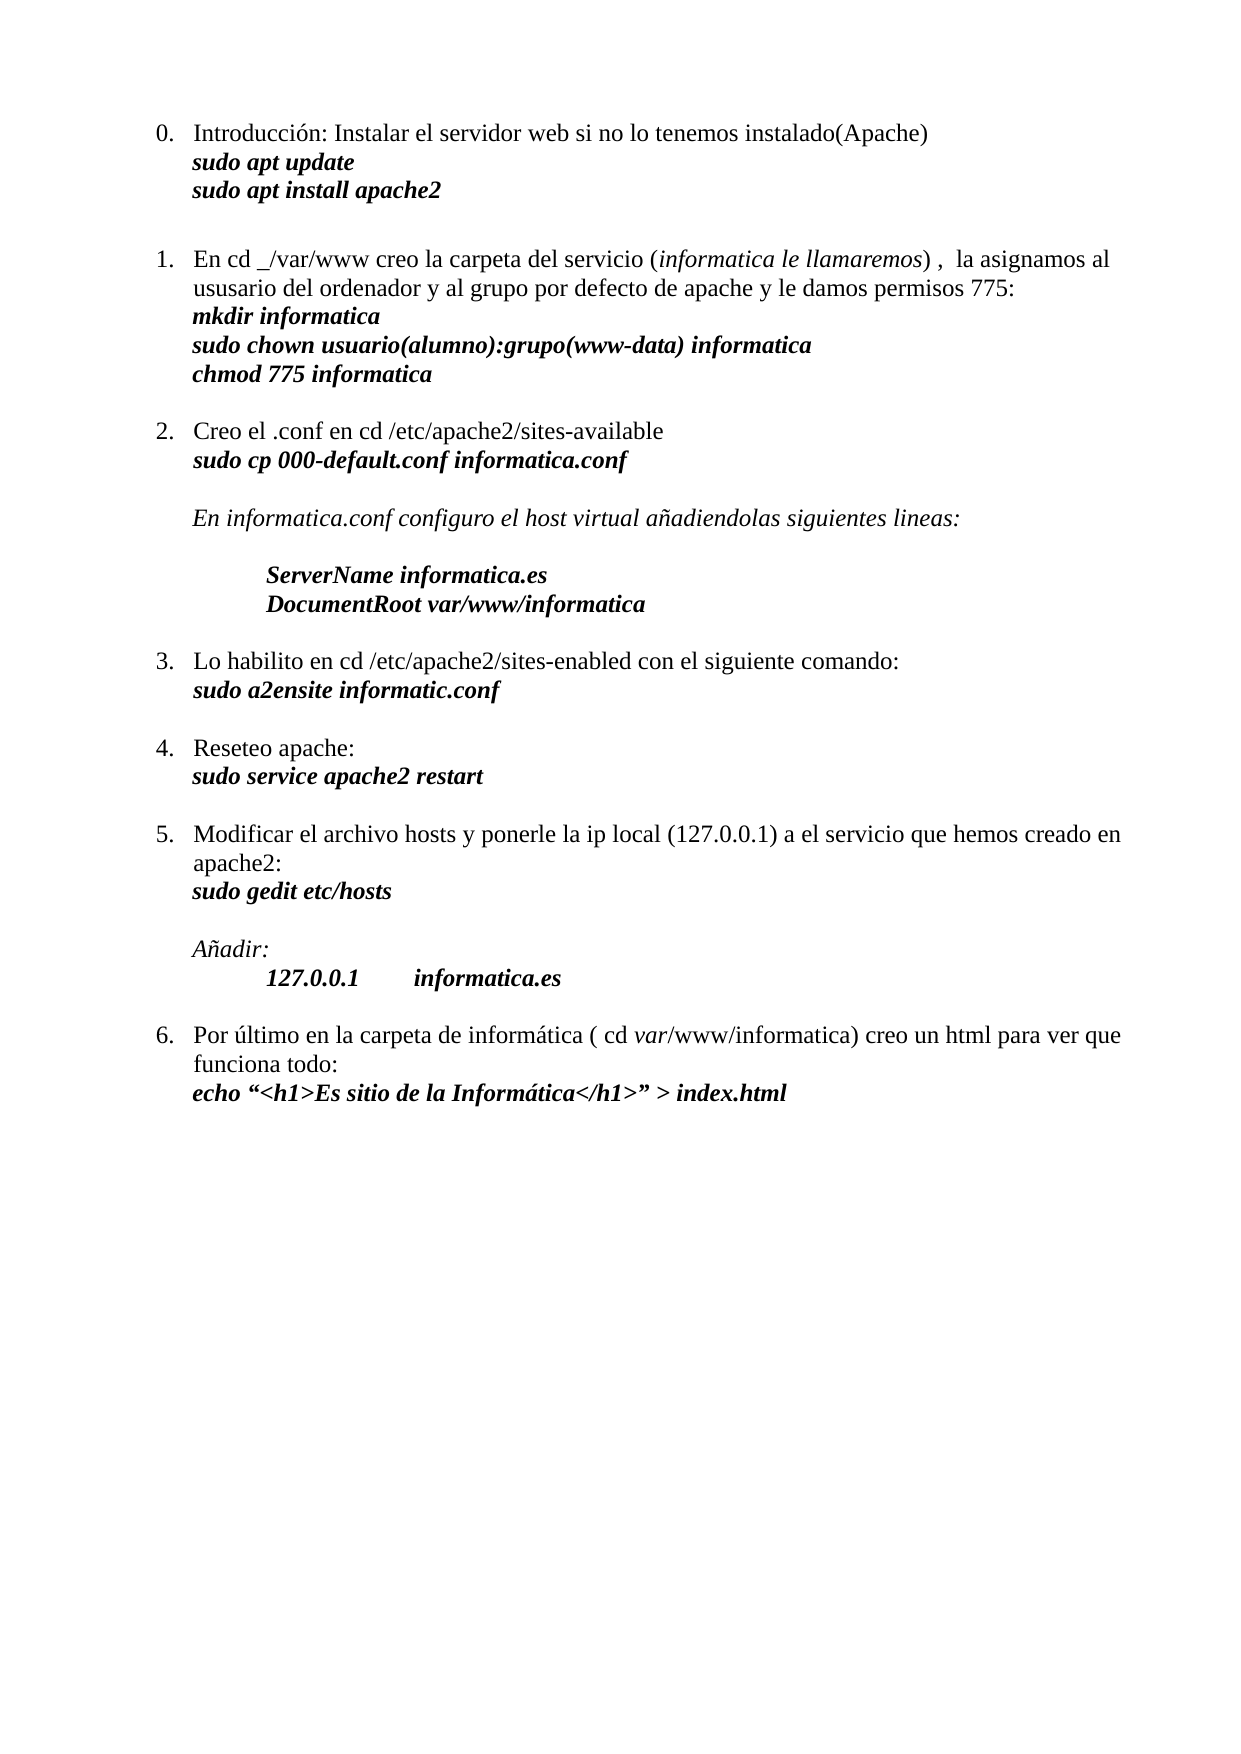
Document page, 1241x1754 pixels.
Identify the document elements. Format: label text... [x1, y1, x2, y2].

text DocumentRoot var/www/informatica [118, 589, 1122, 618]
text 127.0.0.1 informatica.es [118, 963, 1122, 991]
text ServerName informatica.es [118, 560, 1122, 589]
text sudo apt install apache2 [118, 176, 1122, 204]
text En informatica.conf configuro el host virtual añadiendolas siguientes lineas: [118, 503, 1122, 531]
list Reseteo apache: [156, 733, 1122, 761]
text Añadir: [118, 934, 1122, 963]
list Modificar el archivo hosts y ponerle la ip local (127.0.0.1) a el servicio que hemos creado en apache2: [156, 819, 1122, 876]
list Lo habilito en cd /etc/apache2/sites-enabled con el siguiente comando: [156, 646, 1122, 675]
text sudo service apache2 restart [118, 761, 1122, 790]
list sudo cp 000-default.conf informatica.conf [156, 445, 1122, 474]
list En cd _/var/www creo la carpeta del servicio (informatica le llamaremos) , la asignamos al ususario del ordenador y al grupo por defecto de apache y le damos permisos 775: [156, 244, 1122, 301]
text echo “<h1>Es sitio de la Informática</h1>” > index.html [118, 1078, 1122, 1106]
text sudo gedit etc/hosts [118, 876, 1122, 905]
list Introducción: Instalar el servidor web si no lo tenemos instalado(Apache) [156, 118, 1122, 147]
list sudo a2ensite informatic.conf [156, 675, 1122, 704]
text chmod 775 informatica [118, 359, 1122, 388]
list Por último en la carpeta de informática ( cd var/www/informatica) creo un html para ver que funciona todo: [156, 1020, 1122, 1078]
text sudo apt update [118, 147, 1122, 176]
list Creo el .conf en cd /etc/apache2/sites-available [156, 416, 1122, 445]
text sudo chown usuario(alumno):grupo(www-data) informatica [118, 330, 1122, 359]
text mkdir informatica [118, 301, 1122, 330]
